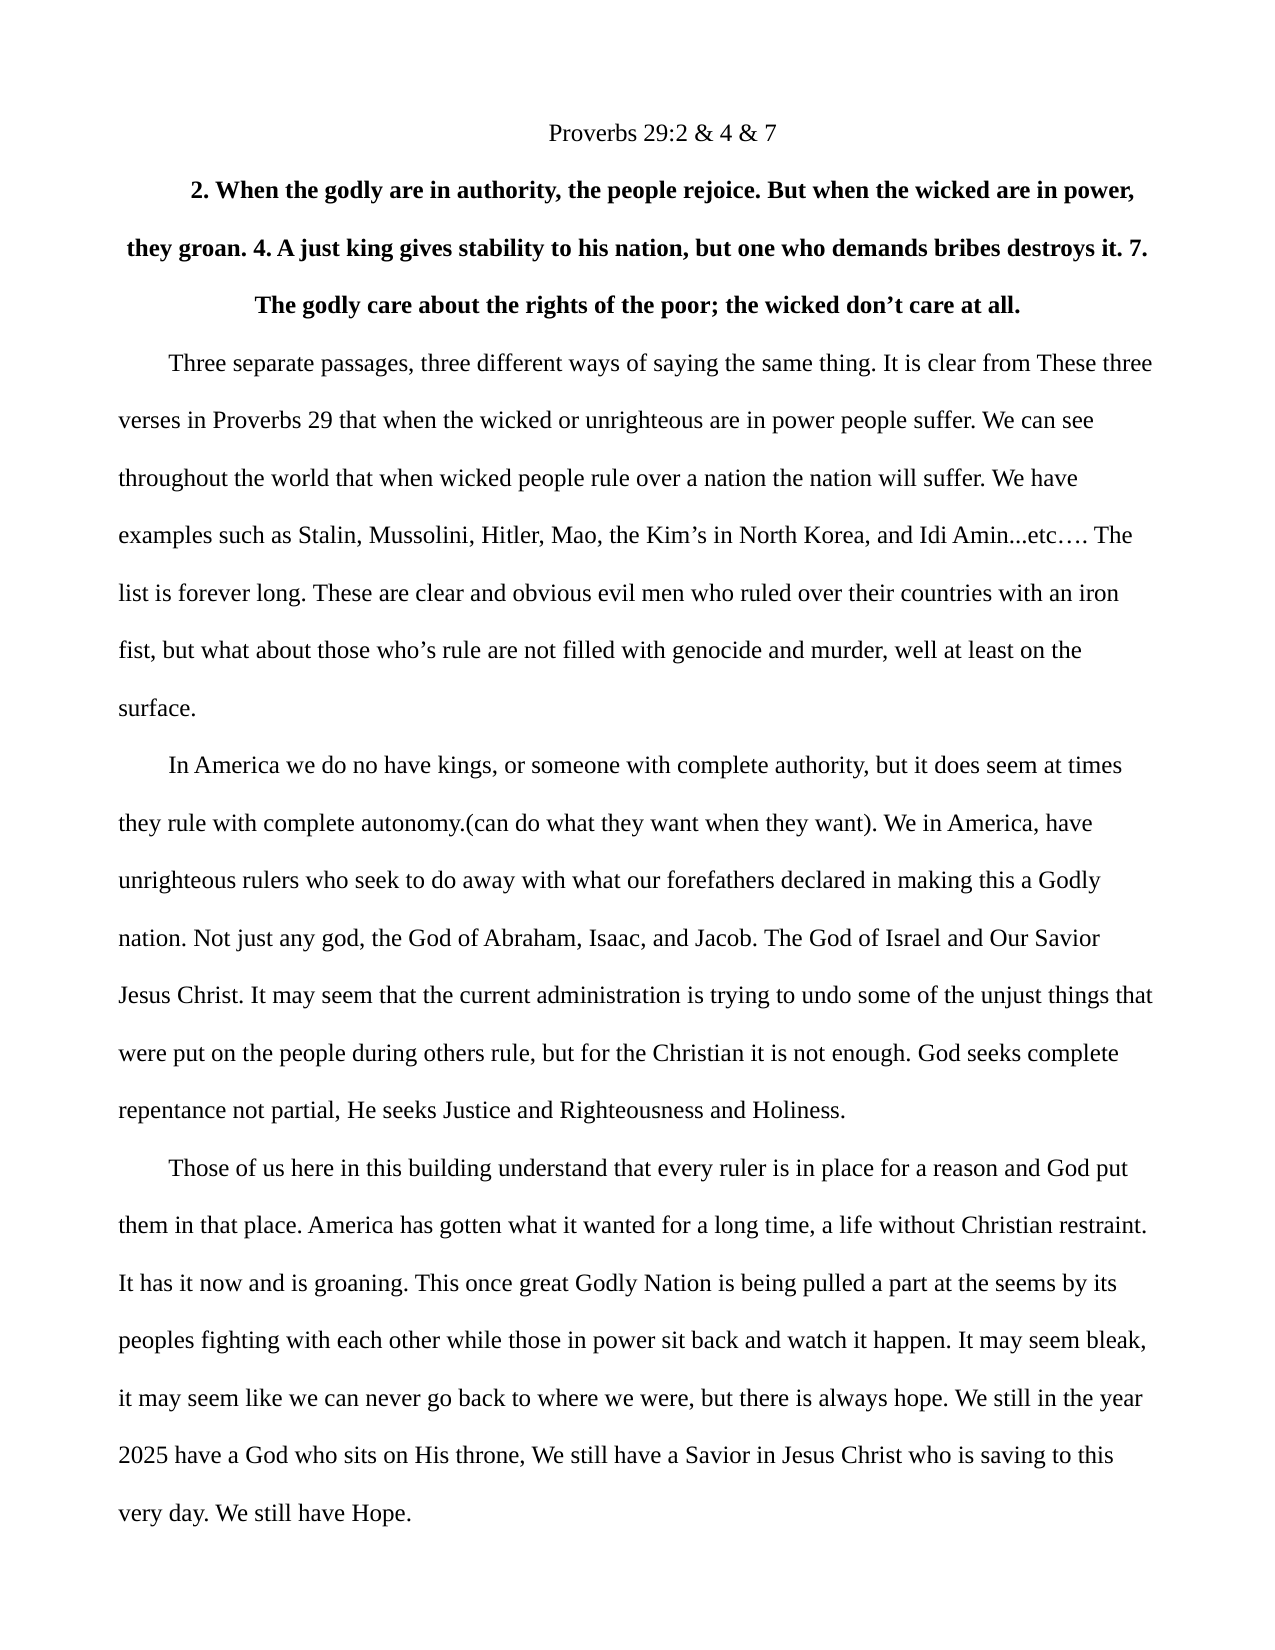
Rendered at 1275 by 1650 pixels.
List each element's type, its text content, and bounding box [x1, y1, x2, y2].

text 2. When the godly are in authority, the people rejoice. But when the wicked are in power, they groan. 4. A just king gives stability to his nation, but one who demands bribes destroys it. 7. The godly care about the rights of the poor; the wicked don’t care at all. [118, 176, 1157, 319]
text Those of us here in this building understand that every ruler is in place for a reason and God put them in that place. America has gotten what it wanted for a long time, a life without Christian restraint. It has it now and is groaning. This once great Godly Nation is being pulled a part at the seems by its peoples fighting with each other while those in power sit back and watch it happen. It may seem bleak, it may seem like we can never go back to where we were, but there is always hope. We still in the year 2025 have a God who sits on His throne, We still have a Savior in Jesus Christ who is saving to this very day. We still have Hope. [118, 1153, 1157, 1527]
text Three separate passages, three different ways of saying the same thing. It is clear from These three verses in Proverbs 29 that when the wicked or unrighteous are in power people suffer. We can see throughout the world that when wicked people rule over a nation the nation will suffer. We have examples such as Stalin, Mussolini, Hitler, Mao, the Kim’s in North Korea, and Idi Amin...etc…. The list is forever long. These are clear and obvious evil men who ruled over their countries with an iron fist, but what about those who’s rule are not filled with genocide and murder, well at least on the surface. [118, 348, 1157, 722]
text In America we do no have kings, or someone with complete authority, but it does seem at times they rule with complete autonomy.(can do what they want when they want). We in America, have unrighteous rulers who seek to do away with what our forefathers declared in making this a Godly nation. Not just any god, the God of Abraham, Isaac, and Jacob. The God of Israel and Our Savior Jesus Christ. It may seem that the current administration is trying to undo some of the unjust things that were put on the people during others rule, but for the Christian it is not enough. God seeks complete repentance not partial, He seeks Justice and Righteousness and Holiness. [118, 751, 1157, 1124]
text Proverbs 29:2 & 4 & 7 [118, 118, 1157, 147]
